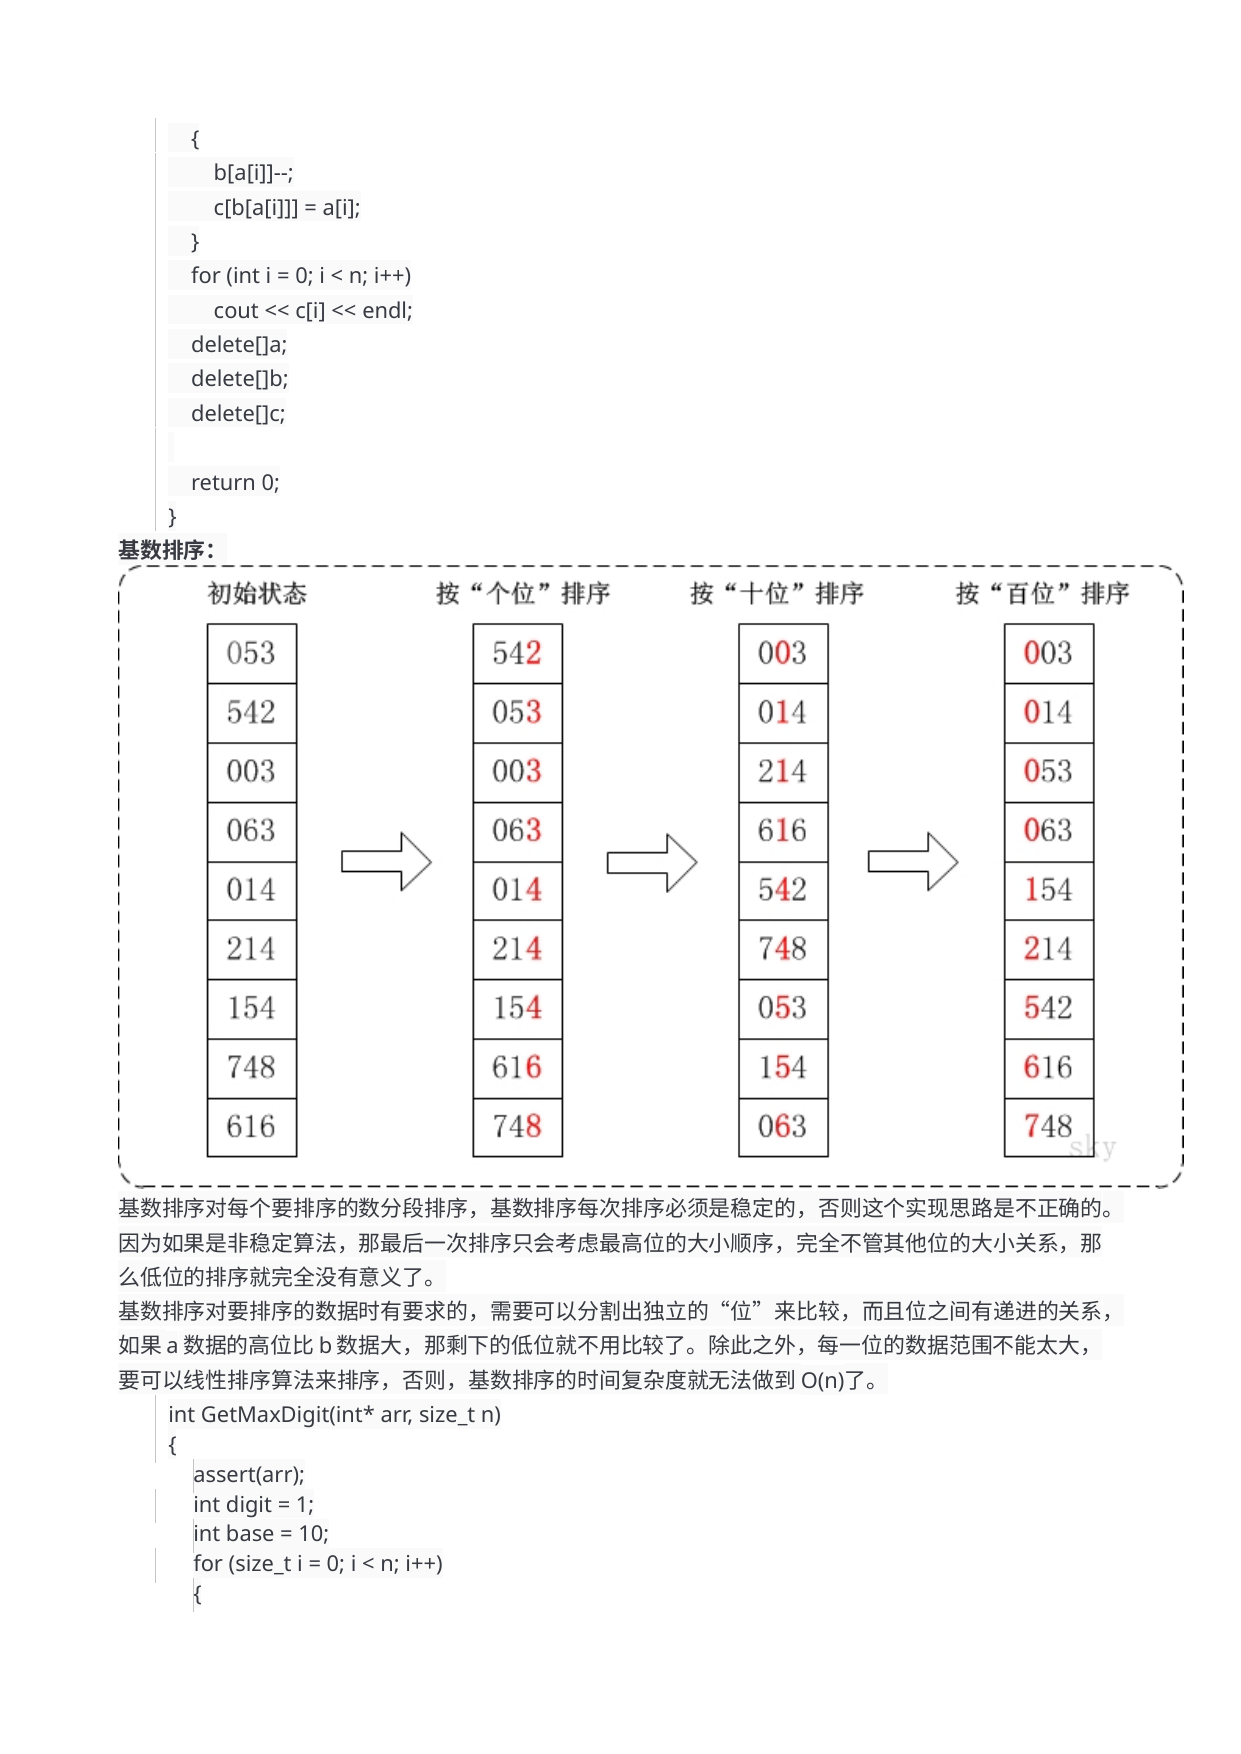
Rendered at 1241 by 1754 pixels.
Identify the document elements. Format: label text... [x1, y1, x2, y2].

text } [156, 221, 1122, 256]
text [118, 290, 155, 324]
text [118, 324, 155, 359]
picture [118, 565, 1184, 1189]
text [118, 496, 155, 531]
text { [194, 1578, 1122, 1608]
text [131, 1578, 193, 1612]
text [118, 1429, 155, 1463]
text [118, 462, 155, 496]
text [118, 1489, 155, 1523]
text [118, 1548, 155, 1583]
text 基数排序对每个要排序的数分段排序，基数排序每次排序必须是稳定的，否则这个实现思路是不正确的。因为如果是非稳定算法，那最后一次排序只会考虑最高位的大小顺序，完全不管其他位的大小关系，那么低位的排序就完全没有意义了。 [118, 1189, 1122, 1292]
text for (size_t i = 0; i < n; i++) [156, 1548, 1122, 1578]
text return 0; [156, 462, 1122, 496]
text [118, 359, 155, 393]
text int digit = 1; [156, 1489, 1122, 1518]
text [118, 187, 155, 221]
text assert(arr); [194, 1459, 1122, 1489]
text int base = 10; [194, 1518, 1122, 1548]
text [118, 1395, 155, 1429]
text { [156, 118, 1122, 152]
text cout << c[i] << endl; [156, 290, 1122, 324]
text for (int i = 0; i < n; i++) [156, 256, 1122, 290]
text } [156, 496, 1122, 531]
text int GetMaxDigit(int* arr, size_t n) [156, 1395, 1122, 1429]
text b[a[i]]--; [156, 152, 1122, 187]
text 基数排序对要排序的数据时有要求的，需要可以分割出独立的“位”来比较，而且位之间有递进的关系，如果a数据的高位比b数据大，那剩下的低位就不用比较了。除此之外，每一位的数据范围不能太大，要可以线性排序算法来排序，否则，基数排序的时间复杂度就无法做到O(n)了。 [118, 1292, 1122, 1395]
text [131, 1518, 193, 1553]
text [131, 1459, 193, 1493]
text delete[]b; [156, 359, 1122, 393]
text [118, 393, 155, 427]
text delete[]a; [156, 324, 1122, 359]
text delete[]c; [156, 393, 1122, 427]
text [118, 152, 155, 187]
text c[b[a[i]]] = a[i]; [156, 187, 1122, 221]
subtitle 基数排序： [118, 531, 1122, 565]
text { [156, 1429, 1122, 1459]
text [118, 256, 155, 290]
text [118, 118, 155, 152]
text [118, 221, 155, 256]
